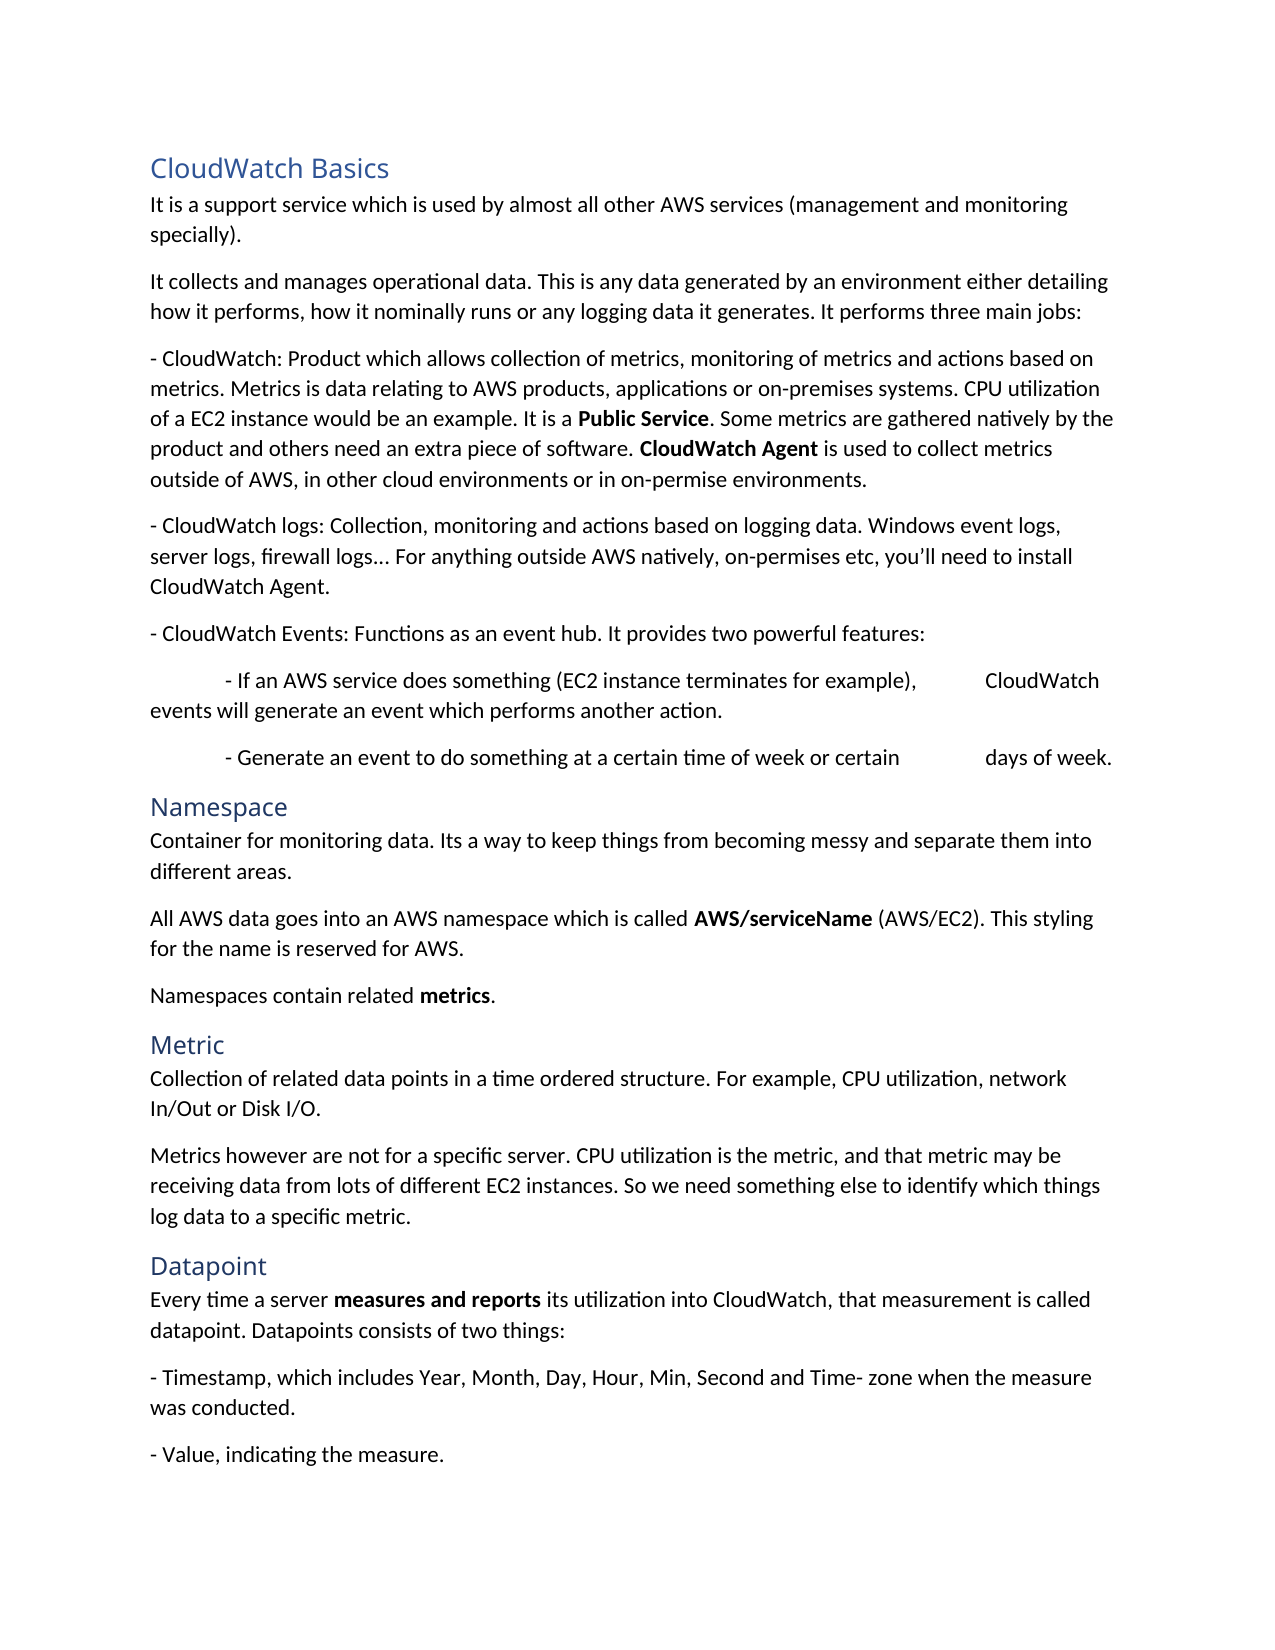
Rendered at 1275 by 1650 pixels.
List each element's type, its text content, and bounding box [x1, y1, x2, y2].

text Container for monitoring data. Its a way to keep things from becoming messy and separate them into different areas. [150, 827, 1125, 885]
text - Generate an event to do something at a certain time of week or certain days of week. [150, 743, 1125, 771]
subtitle Metric [150, 1028, 1125, 1062]
subtitle Datapoint [150, 1249, 1125, 1283]
text Metrics however are not for a specific server. CPU utilization is the metric, and that metric may be receiving data from lots of different EC2 instances. So we need something else to identify which things log data to a specific metric. [150, 1141, 1125, 1230]
text Every time a server measures and reports its utilization into CloudWatch, that measurement is called datapoint. Datapoints consists of two things: [150, 1286, 1125, 1344]
text - CloudWatch Events: Functions as an event hub. It provides two powerful features: [150, 619, 1125, 647]
text - CloudWatch logs: Collection, monitoring and actions based on logging data. Windows event logs, server logs, firewall logs... For anything outside AWS natively, on-permises etc, you’ll need to install CloudWatch Agent. [150, 512, 1125, 600]
text All AWS data goes into an AWS namespace which is called AWS/serviceName (AWS/EC2). This styling for the name is reserved for AWS. [150, 904, 1125, 962]
text - Value, indicating the measure. [150, 1440, 1125, 1468]
subtitle CloudWatch Basics [150, 150, 1125, 187]
text Namespaces contain related metrics. [150, 981, 1125, 1009]
subtitle Namespace [150, 790, 1125, 824]
text It collects and manages operational data. This is any data generated by an environment either detailing how it performs, how it nominally runs or any logging data it generates. It performs three main jobs: [150, 267, 1125, 325]
text It is a support service which is used by almost all other AWS services (management and monitoring specially). [150, 190, 1125, 248]
text - CloudWatch: Product which allows collection of metrics, monitoring of metrics and actions based on metrics. Metrics is data relating to AWS products, applications or on-premises systems. CPU utilization of a EC2 instance would be an example. It is a Public Service. Some metrics are gathered natively by the product and others need an extra piece of software. CloudWatch Agent is used to collect metrics outside of AWS, in other cloud environments or in on-permise environments. [150, 344, 1125, 493]
text - Timestamp, which includes Year, Month, Day, Hour, Min, Second and Time- zone when the measure was conducted. [150, 1363, 1125, 1421]
text - If an AWS service does something (EC2 instance terminates for example), CloudWatch events will generate an event which performs another action. [150, 666, 1125, 724]
text Collection of related data points in a time ordered structure. For example, CPU utilization, network In/Out or Disk I/O. [150, 1064, 1125, 1123]
